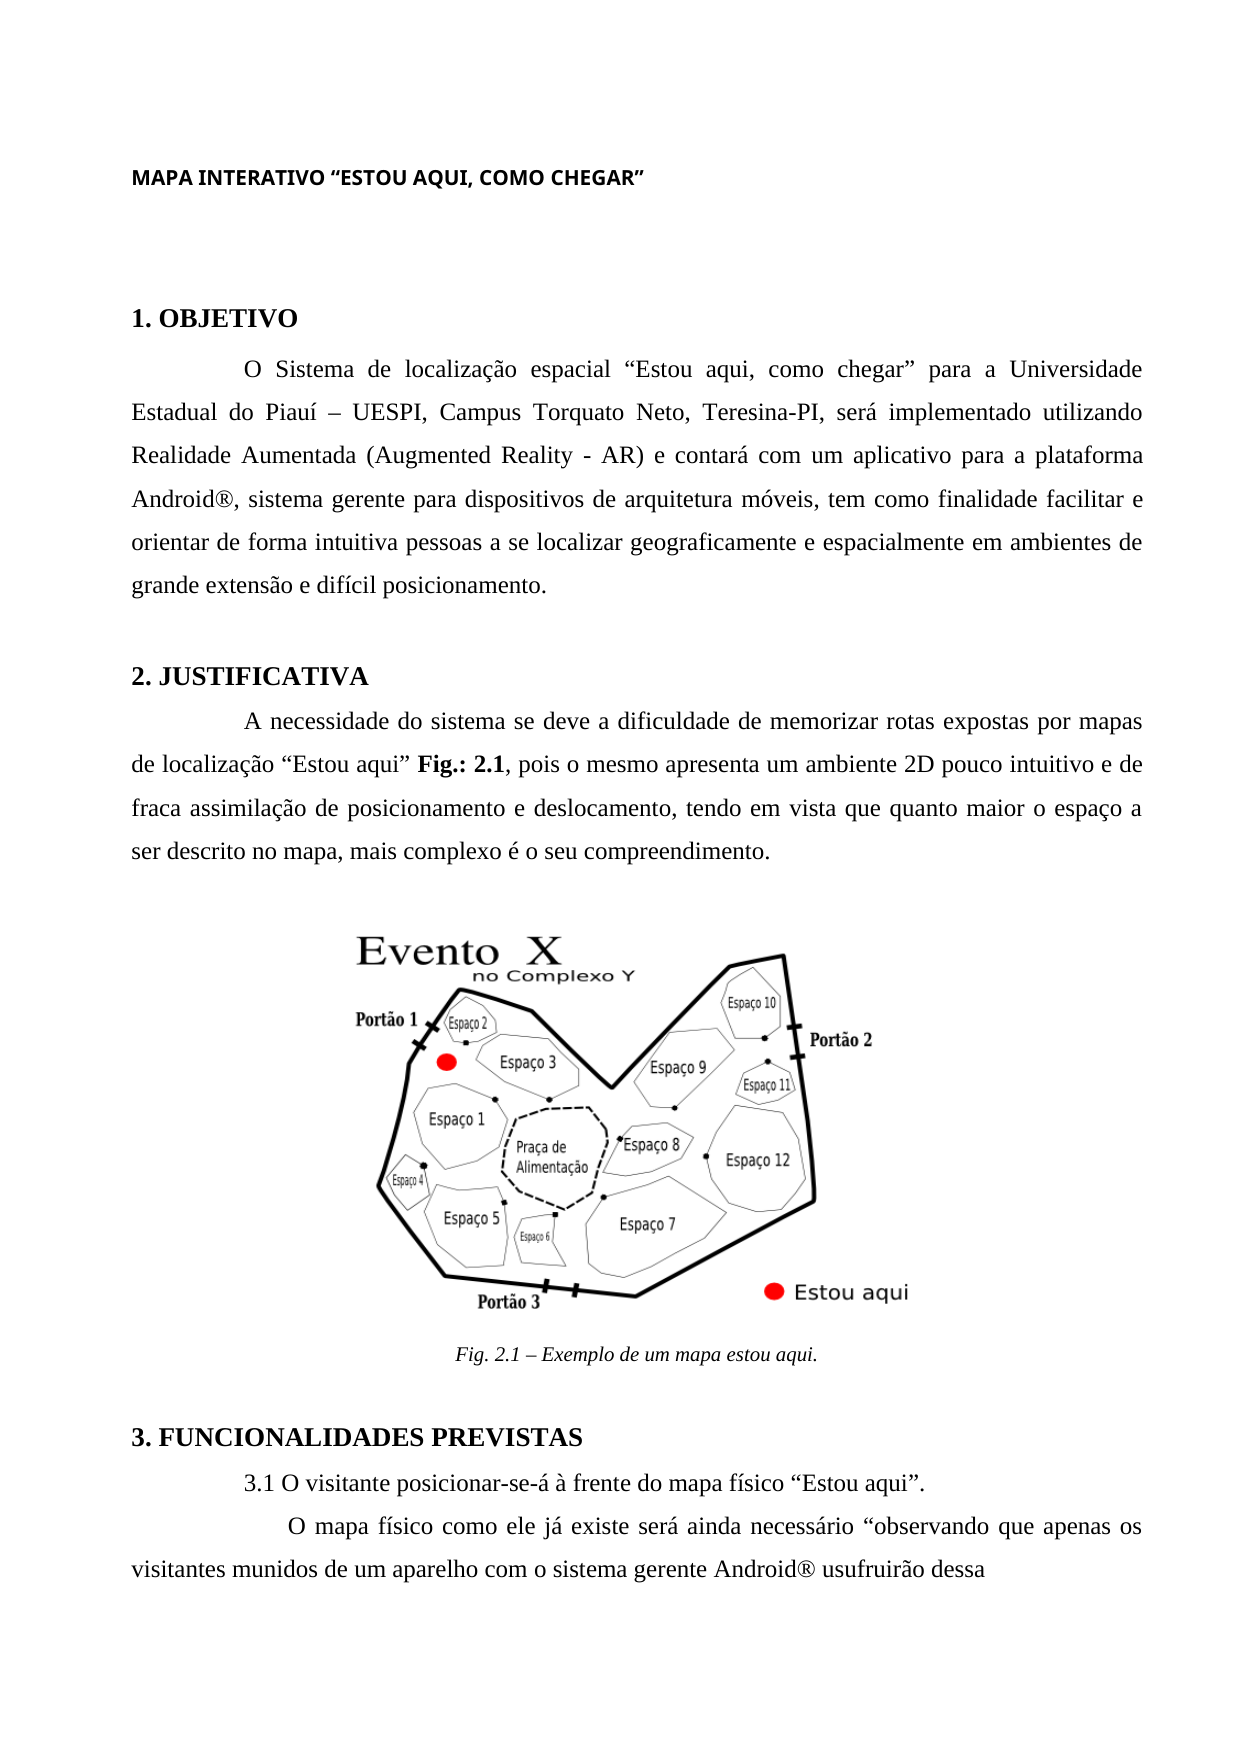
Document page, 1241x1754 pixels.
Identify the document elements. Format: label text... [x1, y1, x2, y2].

text 2. JUSTIFICATIVA [131, 660, 1144, 691]
text O mapa físico como ele já existe será ainda necessário “observando que apenas os visitantes munidos de um aparelho com o sistema gerente Android® usufruirão dessa [131, 1511, 1144, 1583]
picture [349, 933, 926, 1314]
text 1. OBJETIVO [131, 302, 1144, 333]
text A necessidade do sistema se deve a dificuldade de memorizar rotas expostas por mapas de localização “Estou aqui” Fig.: 2.1, pois o mesmo apresenta um ambiente 2D pouco intuitivo e de fraca assimilação de posicionamento e deslocamento, tendo em vista que quanto maior o espaço a ser descrito no mapa, mais complexo é o seu compreendimento. [131, 706, 1144, 864]
text 3.1 O visitante posicionar-se-á à frente do mapa físico “Estou aqui”. [131, 1468, 1144, 1497]
text O Sistema de localização espacial “Estou aqui, como chegar” para a Universidade Estadual do Piauí – UESPI, Campus Torquato Neto, Teresina-PI, será implementado utilizando Realidade Aumentada (Augmented Reality - AR) e contará com um aplicativo para a plataforma Android®, sistema gerente para dispositivos de arquitetura móveis, tem como finalidade facilitar e orientar de forma intuitiva pessoas a se localizar geograficamente e espacialmente em ambientes de grande extensão e difícil posicionamento. [131, 354, 1144, 599]
text 3. FUNCIONALIDADES PREVISTAS [131, 1422, 1144, 1453]
text Fig. 2.1 – Exemplo de um mapa estou aqui. [131, 1342, 1144, 1366]
